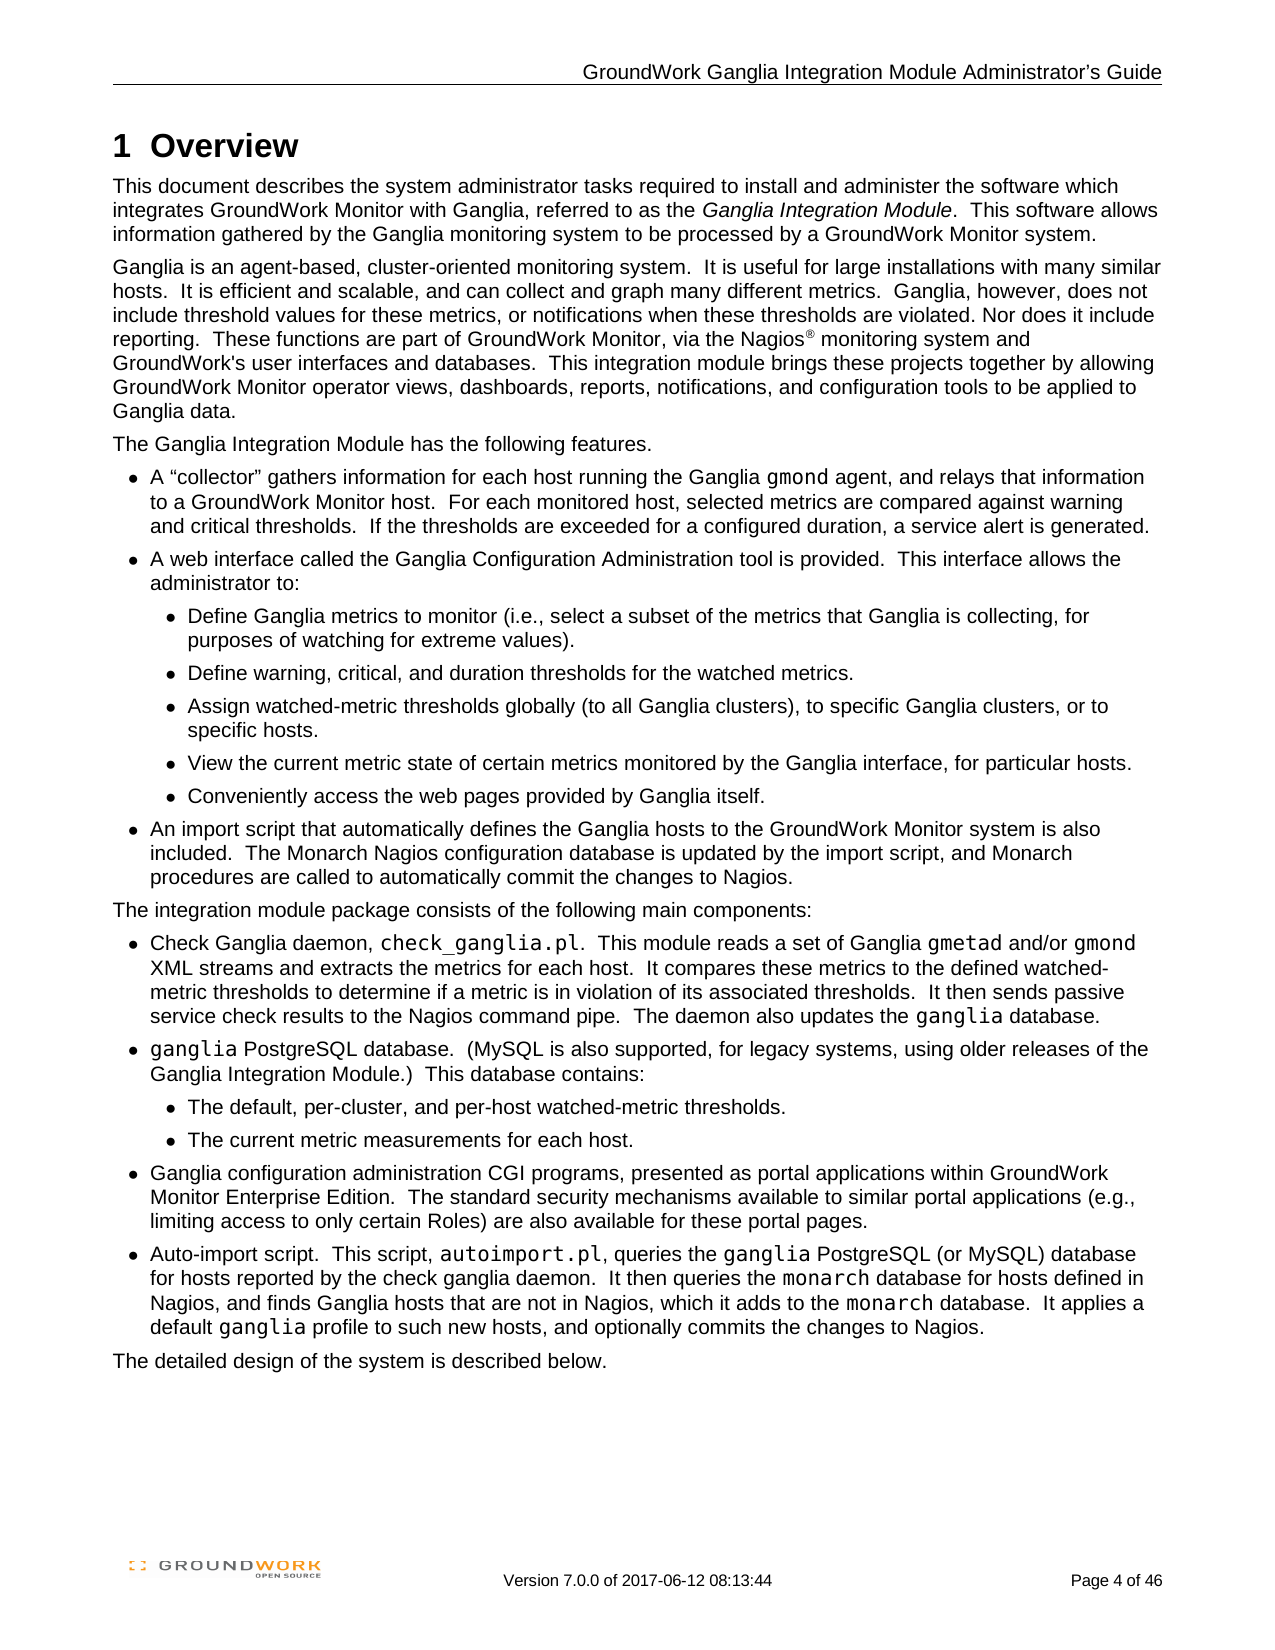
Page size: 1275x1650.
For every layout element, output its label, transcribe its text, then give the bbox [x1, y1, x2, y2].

list A “collector” gathers information for each host running the Ganglia gmond agent, and relays that information to a GroundWork Monitor host. For each monitored host, selected metrics are compared against warning and critical thresholds. If the thresholds are exceeded for a configured duration, a service alert is generated. [127, 465, 1162, 538]
text The integration module package consists of the following main components: [112, 898, 1162, 922]
subtitle Overview [112, 126, 1162, 164]
list The current metric measurements for each host. [165, 1128, 1162, 1152]
list Check Ganglia daemon, check_ganglia.pl. This module reads a set of Ganglia gmetad and/or gmond XML streams and extracts the metrics for each host. It compares these metrics to the defined watched-metric thresholds to determine if a metric is in violation of its associated thresholds. It then sends passive service check results to the Nagios command pipe. The daemon also updates the ganglia database. [127, 931, 1162, 1028]
list Assign watched-metric thresholds globally (to all Ganglia clusters), to specific Ganglia clusters, or to specific hosts. [165, 694, 1162, 742]
list The default, per-cluster, and per-host watched-metric thresholds. [165, 1095, 1162, 1119]
list ganglia PostgreSQL database. (MySQL is also supported, for legacy systems, using older releases of the Ganglia Integration Module.) This database contains: [127, 1037, 1162, 1086]
list Define warning, critical, and duration thresholds for the watched metrics. [165, 661, 1162, 685]
text This document describes the system administrator tasks required to install and administer the software which integrates GroundWork Monitor with Ganglia, referred to as the Ganglia Integration Module. This software allows information gathered by the Ganglia monitoring system to be processed by a GroundWork Monitor system. [112, 173, 1162, 246]
picture [129, 1561, 321, 1578]
list A web interface called the Ganglia Configuration Administration tool is provided. This interface allows the administrator to: [127, 547, 1162, 595]
list Ganglia configuration administration CGI programs, presented as portal applications within GroundWork Monitor Enterprise Edition. The standard security mechanisms available to similar portal applications (e.g., limiting access to only certain Roles) are also available for these portal pages. [127, 1161, 1162, 1233]
text The Ganglia Integration Module has the following features. [112, 432, 1162, 456]
list Auto-import script. This script, autoimport.pl, queries the ganglia PostgreSQL (or MySQL) database for hosts reported by the check ganglia daemon. It then queries the monarch database for hosts defined in Nagios, and finds Ganglia hosts that are not in Nagios, which it adds to the monarch database. It applies a default ganglia profile to such new hosts, and optionally commits the changes to Nagios. [127, 1242, 1162, 1340]
text Ganglia is an agent-based, cluster-oriented monitoring system. It is useful for large installations with many similar hosts. It is efficient and scalable, and can collect and graph many different metrics. Ganglia, however, does not include threshold values for these metrics, or notifications when these thresholds are violated. Nor does it include reporting. These functions are part of GroundWork Monitor, via the Nagios® monitoring system and GroundWork's user interfaces and databases. This integration module brings these projects together by allowing GroundWork Monitor operator views, dashboards, reports, notifications, and configuration tools to be applied to Ganglia data. [112, 255, 1162, 423]
list Define Ganglia metrics to monitor (i.e., select a subset of the metrics that Ganglia is collecting, for purposes of watching for extreme values). [165, 604, 1162, 652]
list An import script that automatically defines the Ganglia hosts to the GroundWork Monitor system is also included. The Monarch Nagios configuration database is updated by the import script, and Monarch procedures are called to automatically commit the changes to Nagios. [127, 817, 1162, 889]
list View the current metric state of certain metrics monitored by the Ganglia interface, for particular hosts. [165, 751, 1162, 775]
text The detailed design of the system is described below. [112, 1349, 1162, 1373]
list Conveniently access the web pages provided by Ganglia itself. [165, 784, 1162, 808]
